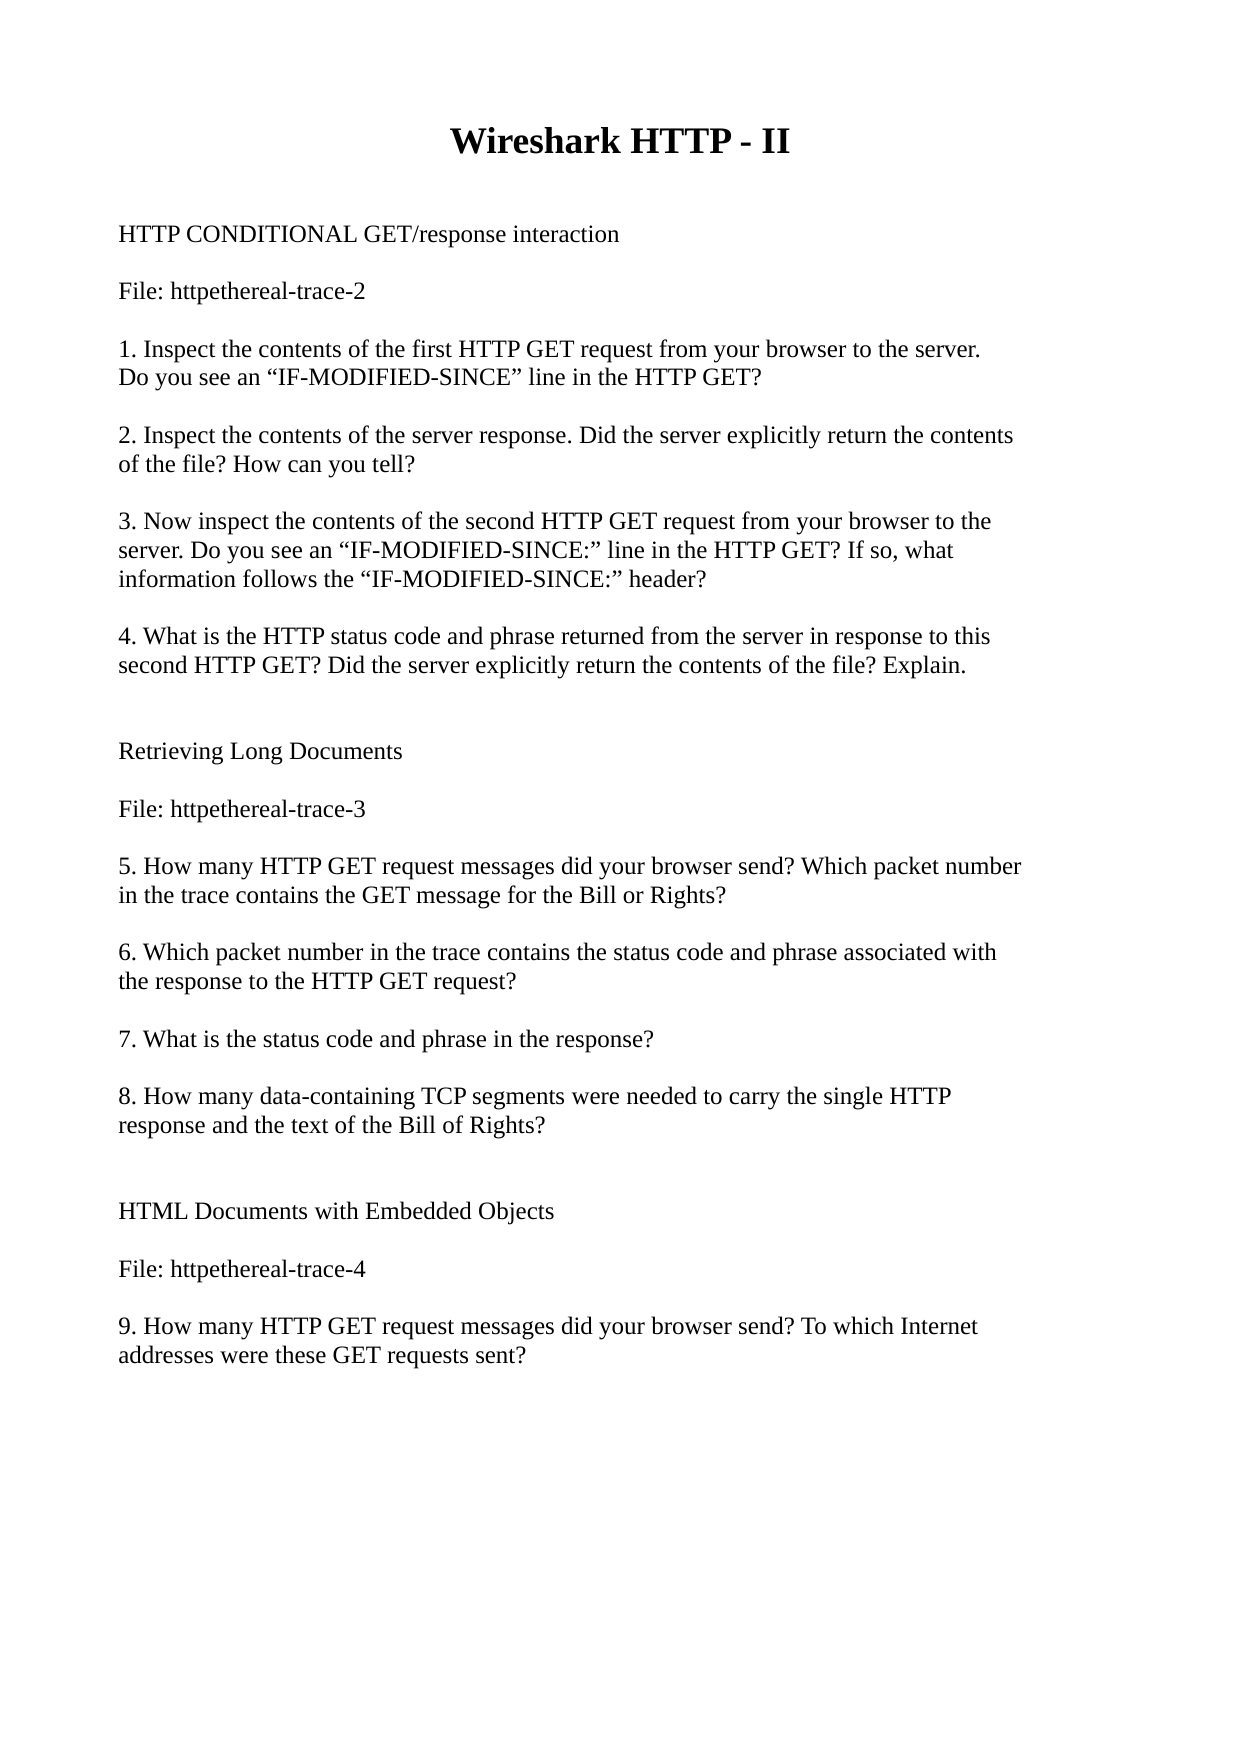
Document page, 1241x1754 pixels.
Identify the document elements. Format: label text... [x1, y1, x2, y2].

text 7. What is the status code and phrase in the response? [118, 1024, 1122, 1052]
text 6. Which packet number in the trace contains the status code and phrase associated with [118, 937, 1122, 966]
text 2. Inspect the contents of the server response. Did the server explicitly return the contents [118, 420, 1122, 449]
text server. Do you see an “IF-MODIFIED-SINCE:” line in the HTTP GET? If so, what [118, 535, 1122, 564]
text 1. Inspect the contents of the first HTTP GET request from your browser to the server. [118, 334, 1122, 362]
text Do you see an “IF-MODIFIED-SINCE” line in the HTTP GET? [118, 362, 1122, 391]
text File: httpethereal-trace-3 [118, 794, 1122, 822]
text information follows the “IF-MODIFIED-SINCE:” header? [118, 564, 1122, 592]
text the response to the HTTP GET request? [118, 966, 1122, 995]
text HTTP CONDITIONAL GET/response interaction [118, 219, 1122, 247]
text 5. How many HTTP GET request messages did your browser send? Which packet number [118, 851, 1122, 880]
text of the file? How can you tell? [118, 449, 1122, 477]
text 9. How many HTTP GET request messages did your browser send? To which Internet [118, 1311, 1122, 1340]
text response and the text of the Bill of Rights? [118, 1110, 1122, 1139]
text File: httpethereal-trace-2 [118, 276, 1122, 305]
text second HTTP GET? Did the server explicitly return the contents of the file? Explain. [118, 650, 1122, 679]
text Retrieving Long Documents [118, 736, 1122, 765]
text in the trace contains the GET message for the Bill or Rights? [118, 880, 1122, 909]
text Wireshark HTTP - II [118, 118, 1122, 161]
text addresses were these GET requests sent? [118, 1340, 1122, 1369]
text HTML Documents with Embedded Objects [118, 1196, 1122, 1225]
text 8. How many data-containing TCP segments were needed to carry the single HTTP [118, 1081, 1122, 1110]
text 3. Now inspect the contents of the second HTTP GET request from your browser to the [118, 506, 1122, 535]
text 4. What is the HTTP status code and phrase returned from the server in response to this [118, 621, 1122, 650]
text File: httpethereal-trace-4 [118, 1254, 1122, 1282]
